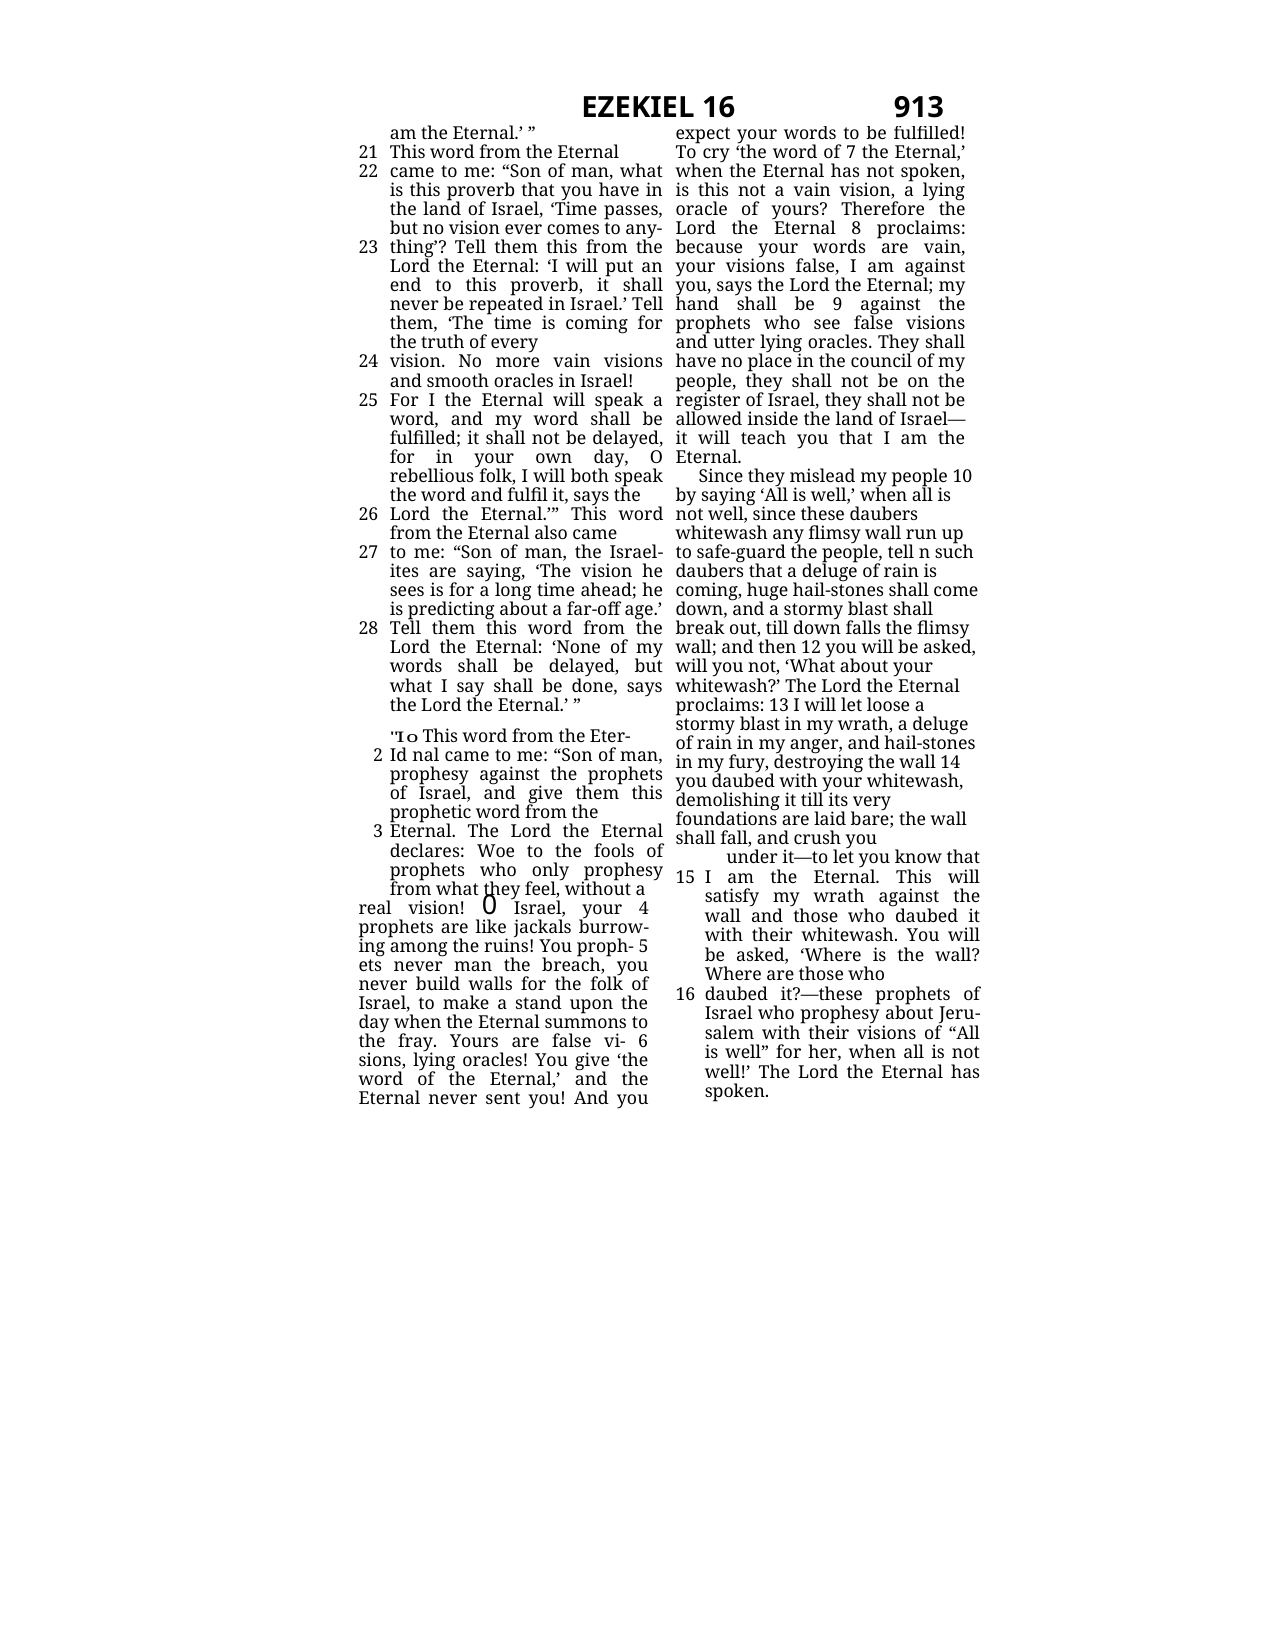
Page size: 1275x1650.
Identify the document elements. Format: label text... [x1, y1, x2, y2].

list vision. No more vain visions and smooth oracles in Israel! [358, 353, 663, 391]
list came to me: “Son of man, what is this proverb that you have in the land of Israel, ‘Time passes, but no vision ever comes to any- [358, 162, 663, 238]
list For I the Eternal will speak a word, and my word shall be fulfilled; it shall not be de­layed, for in your own day, O rebellious folk, I will both speak the word and fulfil it, says the [358, 391, 663, 505]
text under it—to let you know that [675, 848, 980, 868]
list Tell them this word from the Lord the Eternal: ‘None of my words shall be delayed, but what I say shall be done, says the Lord the Eternal.’ ” [358, 619, 663, 715]
list Lord the Eternal.’” This word from the Eternal also came [358, 505, 663, 543]
list Eternal. The Lord the Eternal declares: Woe to the fools of prophets who only prophesy from what they feel, without a [373, 823, 663, 899]
list I am the Eternal. This will satisfy my wrath against the wall and those who daubed it with their whitewash. You will be asked, ‘Where is the wall? Where are those who [675, 868, 980, 985]
list This word from the Eternal [358, 143, 663, 162]
text expect your words to be fulfilled! To cry ‘the word of 7 the Eternal,’ when the Eternal has not spoken, is this not a vain vision, a lying oracle of yours? Therefore the Lord the Eternal 8 proclaims: because your words are vain, your visions false, I am against you, says the Lord the Eternal; my hand shall be 9 against the prophets who see false visions and utter lying oracles. They shall have no place in the council of my peo­ple, they shall not be on the register of Israel, they shall not be allowed inside the land of Israel—it will teach you that I am the Eternal. [675, 124, 966, 467]
text "I o This word from the Eter- [389, 727, 663, 746]
list to me: “Son of man, the Israel­ites are saying, ‘The vision he sees is for a long time ahead; he is predicting about a far-off age.’ [358, 543, 663, 619]
list daubed it?—these prophets of Israel who prophesy about Jeru­salem with their visions of “All is well” for her, when all is not well!’ The Lord the Eternal has spoken. [675, 985, 980, 1102]
text real vision! 0 Israel, your 4 prophets are like jackals burrow­ing among the ruins! You proph- 5 ets never man the breach, you never build walls for the folk of Israel, to make a stand upon the day when the Eternal summons to the fray. Yours are false vi- 6 sions, lying oracles! You give ‘the word of the Eternal,’ and the Eternal never sent you! And you [358, 899, 649, 1109]
text Since they mislead my people 10 by saying ‘All is well,’ when all is not well, since these daubers whitewash any flimsy wall run up to safe-guard the people, tell n such daubers that a deluge of rain is coming, huge hail-stones shall come down, and a stormy blast shall break out, till down falls the flimsy wall; and then 12 you will be asked, will you not, ‘What about your whitewash?’ The Lord the Eternal proclaims: 13 I will let loose a stormy blast in my wrath, a deluge of rain in my anger, and hail-stones in my fury, destroying the wall 14 you daubed with your white­wash, demolishing it till its very foundations are laid bare; the wall shall fall, and crush you [675, 467, 980, 848]
list thing’? Tell them this from the Lord the Eternal: ‘I will put an end to this proverb, it shall never be repeated in Is­rael.’ Tell them, ‘The time is coming for the truth of every [358, 238, 663, 353]
list am the Eternal.’ ” [358, 124, 663, 143]
list Id nal came to me: “Son of man, prophesy against the prophets of Israel, and give them this prophetic word from the [373, 746, 663, 823]
